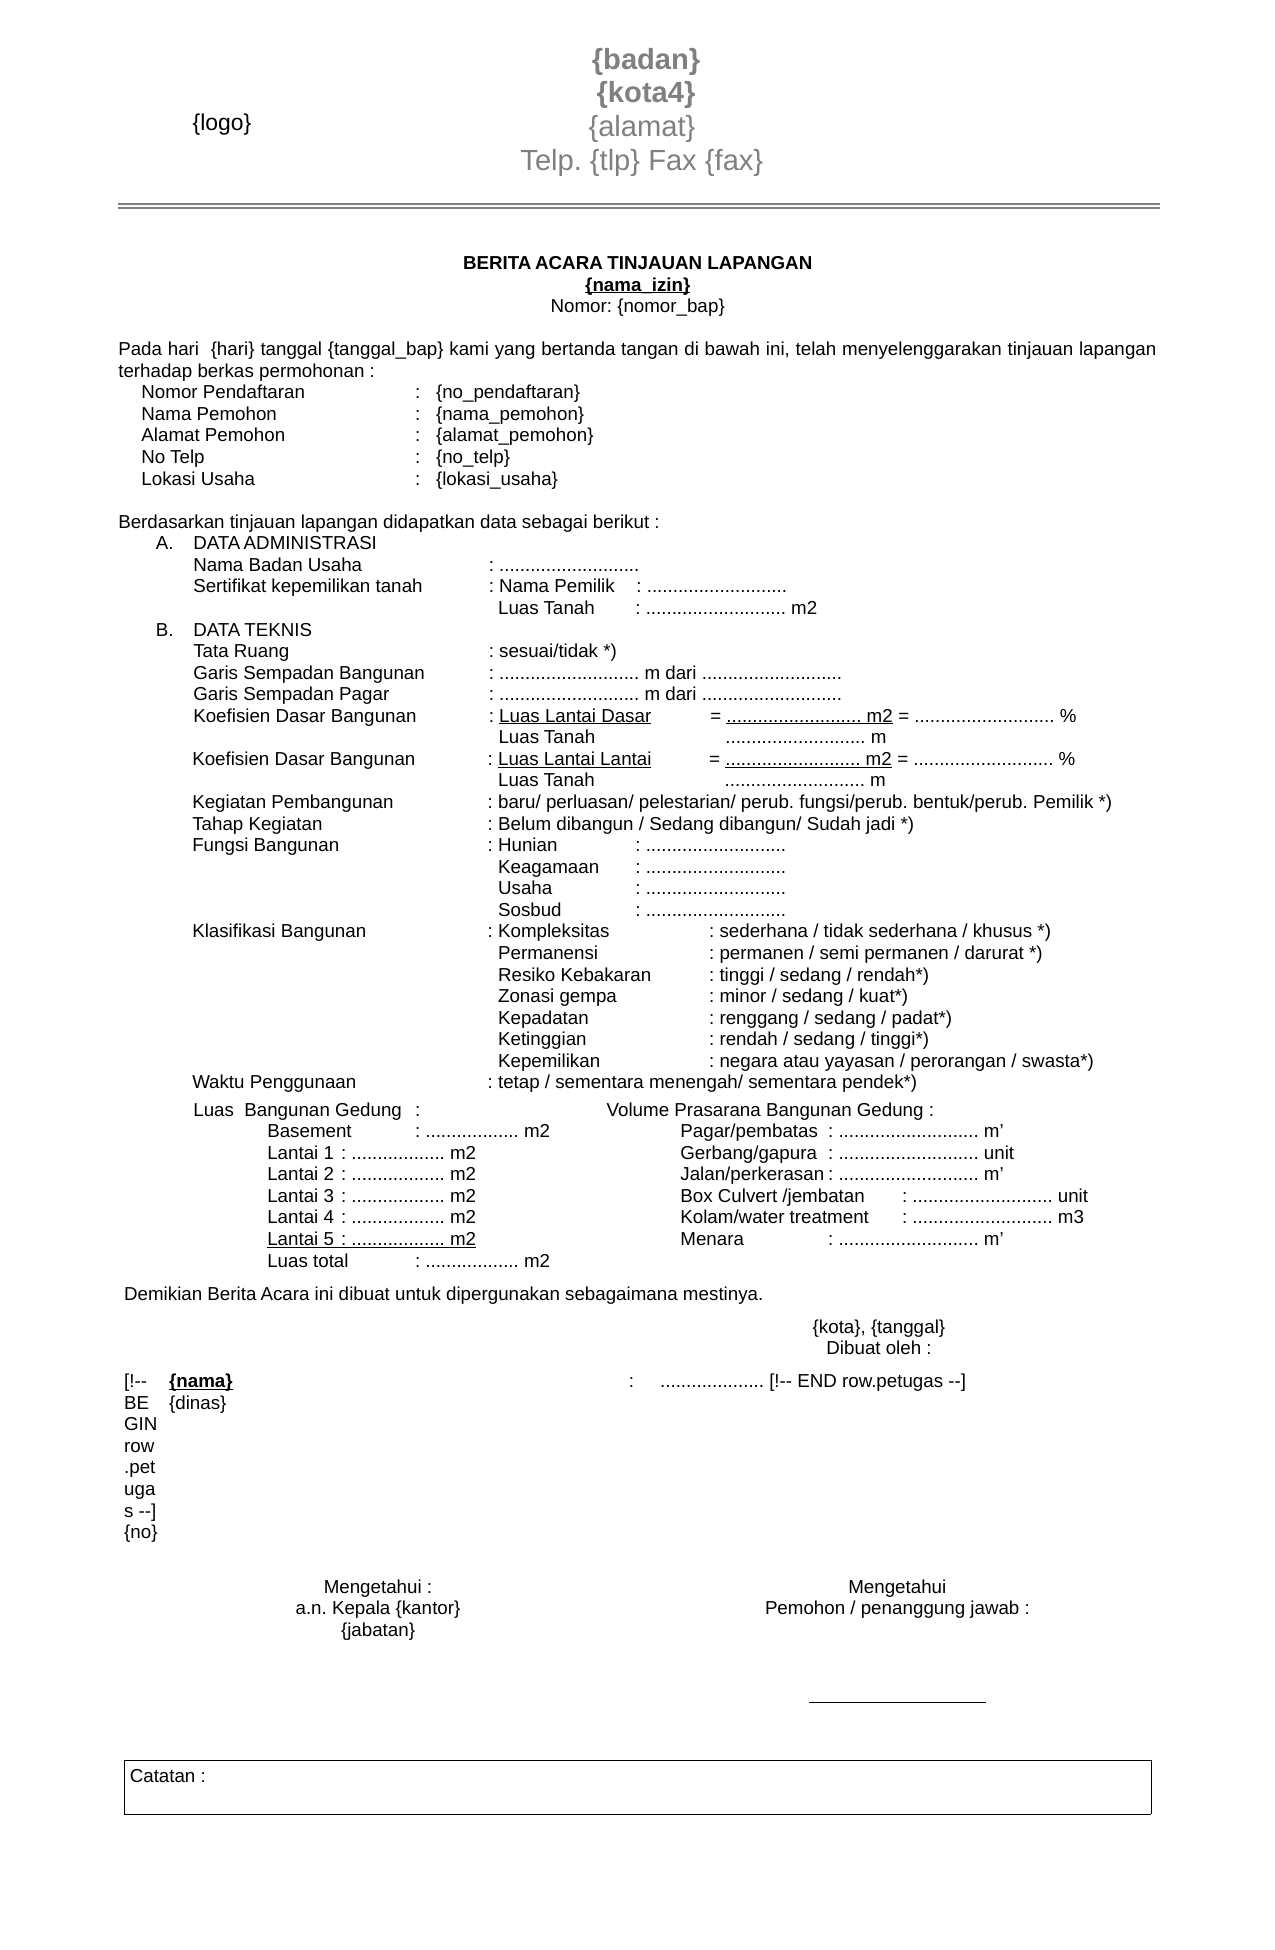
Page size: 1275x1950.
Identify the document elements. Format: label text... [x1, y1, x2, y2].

text Kepemilikan : negara atau yayasan / perorangan / swasta*) [118, 1049, 1157, 1071]
list Tata Ruang : sesuai/tidak *) [156, 640, 1157, 661]
text BERITA ACARA TINJAUAN LAPANGAN [118, 252, 1157, 273]
table_header {nama} {dinas} [163, 1364, 623, 1548]
text Nomor: {nomor_bap} [118, 295, 1157, 316]
table_header [998, 42, 1160, 202]
table_cell Demikian Berita Acara ini dibuat untuk dipergunakan sebagaimana mestinya. [118, 1277, 1157, 1310]
table_cell : [415, 403, 436, 424]
table_cell {nama_pemohon} [436, 403, 1157, 424]
table_cell Alamat Pemohon [141, 424, 415, 446]
list Sertifikat kepemilikan tanah : Nama Pemilik : ........................... [156, 575, 1157, 597]
text {nama_izin} [118, 273, 1157, 295]
list Garis Sempadan Pagar : ........................... m dari ........................... [156, 683, 1157, 704]
text Klasifikasi Bangunan : Kompleksitas : sederhana / tidak sederhana / khusus *) [118, 920, 1157, 942]
table_header {logo} [150, 42, 293, 202]
table_header [118, 42, 150, 202]
text Luas Tanah ........................... m [118, 769, 1157, 791]
table_cell [118, 1310, 601, 1364]
table_header : [415, 381, 436, 403]
table_cell [118, 1754, 1157, 1820]
list DATA TEKNIS [156, 618, 1157, 640]
table_cell : [415, 446, 436, 467]
table_cell No Telp [141, 446, 415, 467]
table_cell : [415, 424, 436, 446]
table_cell [118, 468, 141, 489]
table_cell {kota}, {tanggal} Dibuat oleh : [601, 1310, 1157, 1364]
text Waktu Penggunaan : tetap / sementara menengah/ sementara pendek*) [118, 1071, 1157, 1093]
text Resiko Kebakaran : tinggi / sedang / rendah*) [118, 963, 1157, 985]
list DATA ADMINISTRASI [156, 532, 1157, 554]
table_cell : [415, 468, 436, 489]
list Koefisien Dasar Bangunan : Luas Lantai Dasar = .......................... m2 = ........................... % [156, 704, 1157, 726]
text Sosbud : ........................... [118, 899, 1157, 920]
text Usaha : ........................... [118, 877, 1157, 899]
table_cell [118, 446, 141, 467]
text Zonasi gempa : minor / sedang / kuat*) [118, 985, 1157, 1006]
text Tahap Kegiatan : Belum dibangun / Sedang dibangun/ Sudah jadi *) [118, 812, 1157, 834]
text Koefisien Dasar Bangunan : Luas Lantai Lantai = .......................... m2 = ........................... % [118, 748, 1157, 769]
list Luas Tanah ........................... m [456, 726, 1157, 748]
text Keagamaan : ........................... [118, 856, 1157, 877]
table_header Mengetahui Pemohon / penanggung jawab : [638, 1570, 1157, 1754]
text Pada hari {hari} tanggal {tanggal_bap} kami yang bertanda tangan di bawah ini, telah menyelenggarakan tinjauan lapangan terhadap berkas permohonan : [118, 338, 1157, 381]
table_cell Lokasi Usaha [141, 468, 415, 489]
text Permanensi : permanen / semi permanen / darurat *) [118, 942, 1157, 963]
table_header Luas Bangunan Gedung : Basement : .................. m2 Lantai 1 : .................. m2 Lantai 2 : .................. m2 Lantai 3 : .................. m2 Lantai 4 : .................. m2 Lantai 5 : .................. m2 Luas total : .................. m2 [118, 1093, 601, 1277]
table_cell {no_telp} [436, 446, 1157, 467]
table_header .................... [!-- END row.petugas --] [654, 1364, 1157, 1548]
text Ketinggian : rendah / sedang / tinggi*) [118, 1028, 1157, 1049]
text Luas Tanah : ........................... m2 [118, 597, 1157, 618]
table_header {no_pendaftaran} [436, 381, 1157, 403]
table_header Catatan : [125, 1761, 1151, 1814]
list Nama Badan Usaha : ........................... [156, 554, 1157, 575]
text Fungsi Bangunan : Hunian : ........................... [118, 834, 1157, 856]
table_header [118, 381, 141, 403]
list Garis Sempadan Bangunan : ........................... m dari ........................... [156, 661, 1157, 683]
table_cell [118, 403, 141, 424]
table_header Volume Prasarana Bangunan Gedung : Pagar/pembatas : ........................... m’ Gerbang/gapura : ........................... unit Jalan/perkerasan : ........................... m’ Box Culvert /jembatan : ........................... unit Kolam/water treatment : ........................... m3 Menara : ........................... m’ [601, 1093, 1157, 1277]
table_header : [623, 1364, 654, 1548]
table_cell Nama Pemohon [141, 403, 415, 424]
table_cell {lokasi_usaha} [436, 468, 1157, 489]
table_header [!-- BEGIN row.petugas --]{no} [118, 1364, 163, 1548]
text Kepadatan : renggang / sedang / padat*) [118, 1006, 1157, 1028]
text Berdasarkan tinjauan lapangan didapatkan data sebagai berikut : [118, 511, 1157, 532]
table_header {badan} {kota4} {alamat} Telp. {tlp} Fax {fax} [293, 42, 998, 202]
text Kegiatan Pembangunan : baru/ perluasan/ pelestarian/ perub. fungsi/perub. bentuk/perub. Pemilik *) [118, 791, 1157, 812]
table_cell [118, 424, 141, 446]
table_header Nomor Pendaftaran [141, 381, 415, 403]
table_header Mengetahui : a.n. Kepala {kantor} {jabatan} {nama_pejabat} NIP. {nip_pejabat} [118, 1570, 637, 1754]
table_cell {alamat_pemohon} [436, 424, 1157, 446]
